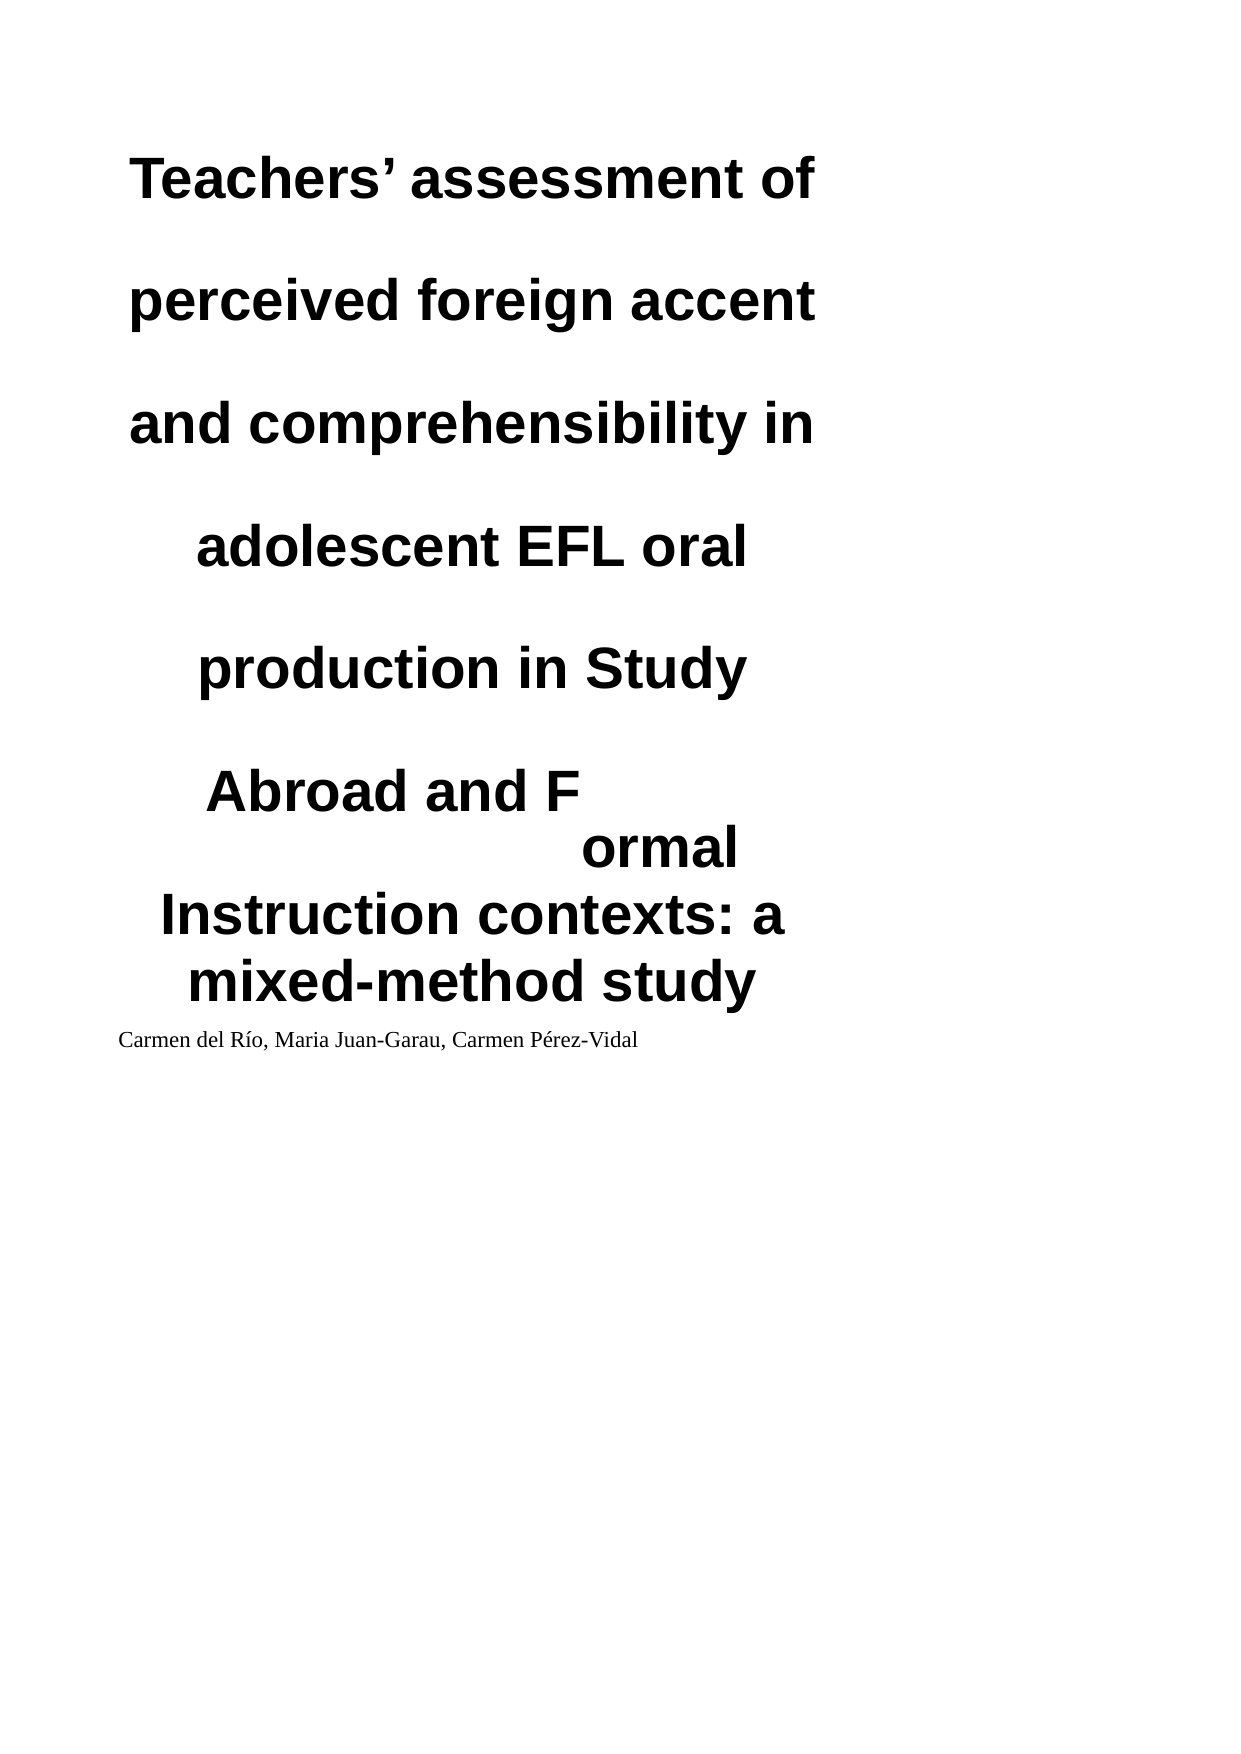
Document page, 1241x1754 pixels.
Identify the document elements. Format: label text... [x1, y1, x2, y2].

title Teachers’ assessment of perceived foreign accent and comprehensibility in adolescent EFL oral production in Study Abroad and Formal Instruction contexts: a mixed-method study [118, 143, 827, 1013]
text Carmen del Río, Maria Juan-Garau, Carmen Pérez-Vidal [118, 1026, 827, 1052]
